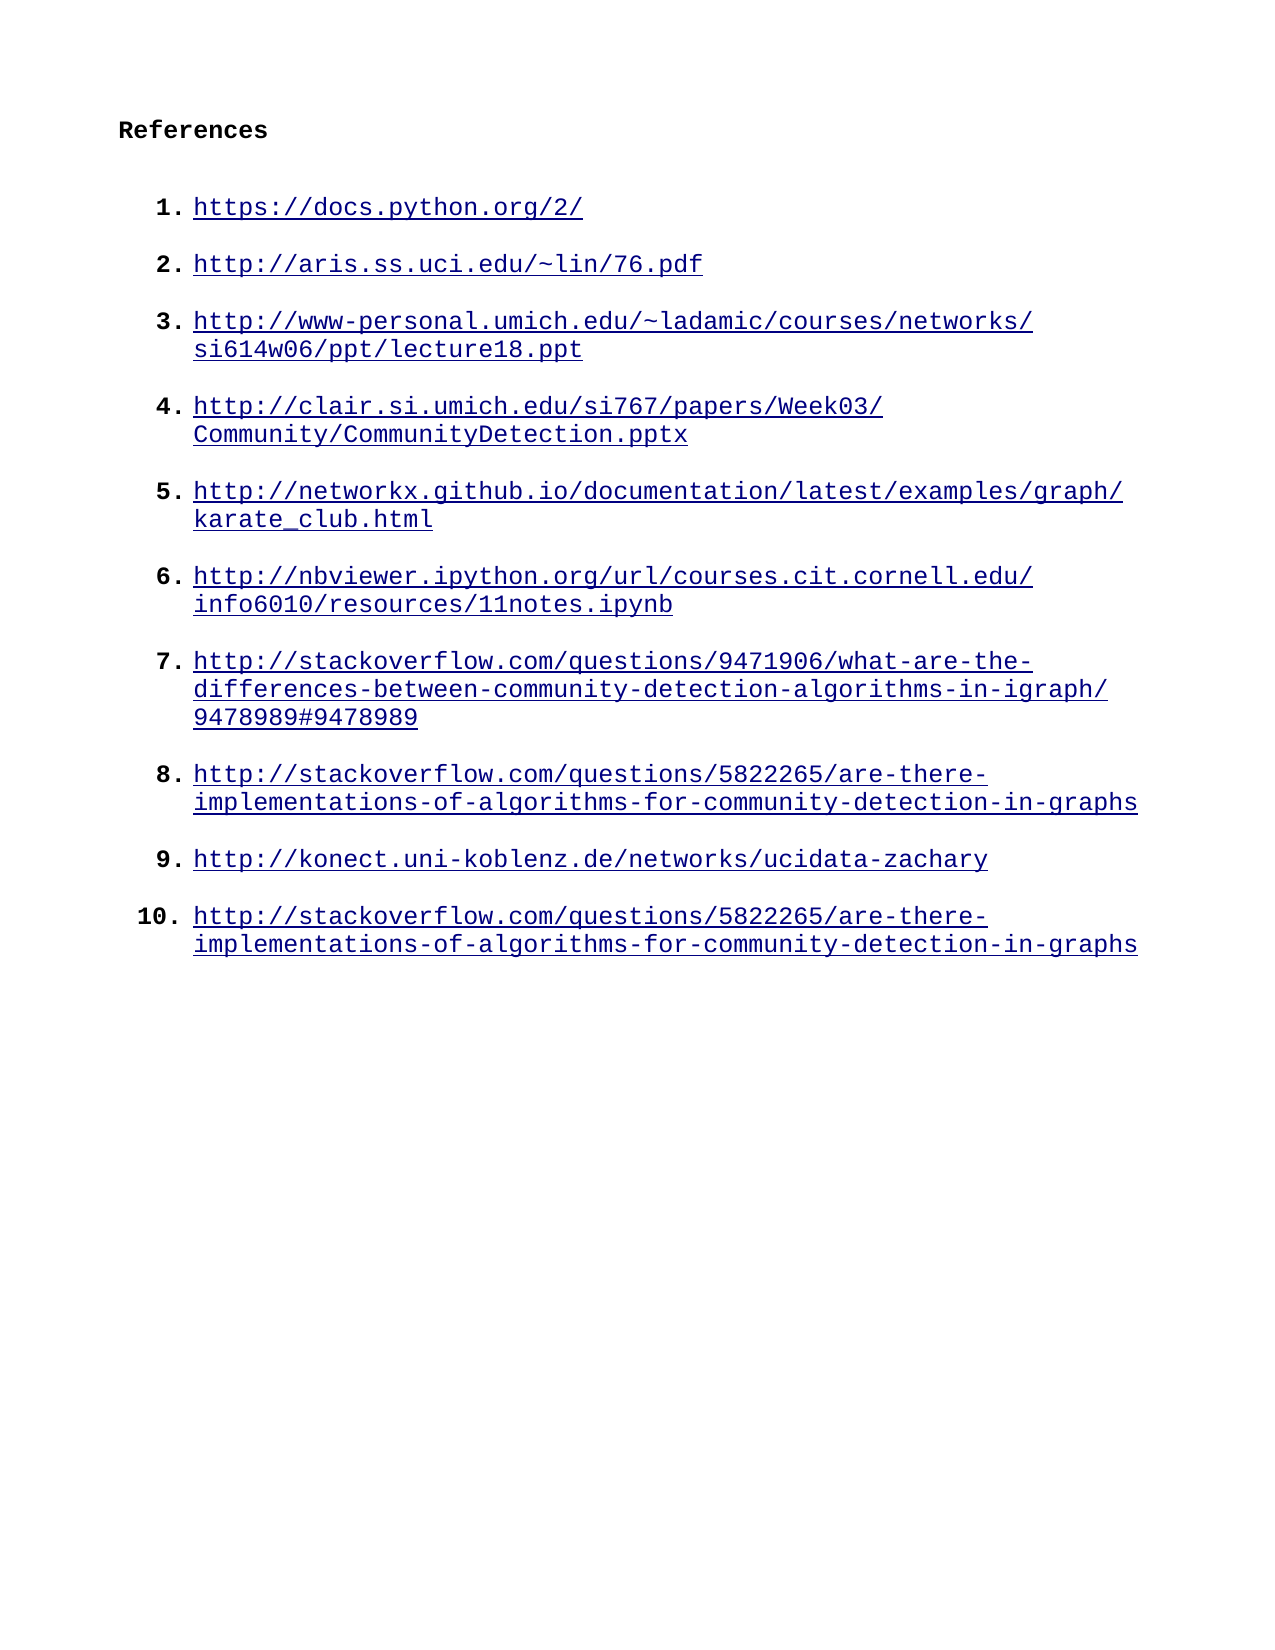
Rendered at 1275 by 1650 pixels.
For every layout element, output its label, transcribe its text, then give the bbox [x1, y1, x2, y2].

list http://konect.uni-koblenz.de/networks/ucidata-zachary [156, 847, 1157, 875]
list http://clair.si.umich.edu/si767/papers/Week03/ Community/CommunityDetection.pptx [156, 393, 1157, 450]
list https://docs.python.org/2/ [156, 195, 1157, 223]
list http://www-personal.umich.edu/~ladamic/courses/networks/si614w06/ppt/lecture18.ppt [156, 308, 1157, 365]
text References [118, 118, 1157, 146]
list http://nbviewer.ipython.org/url/courses.cit.cornell.edu/info6010/resources/11notes.ipynb [156, 563, 1157, 620]
list http://stackoverflow.com/questions/5822265/are-there-implementations-of-algorithms-for-community-detection-in-graphs [156, 762, 1157, 818]
list http://aris.ss.uci.edu/~lin/76.pdf [156, 252, 1157, 280]
list http://stackoverflow.com/questions/9471906/what-are-the-differences-between-community-detection-algorithms-in-igraph/9478989#9478989 [156, 648, 1157, 733]
list http://stackoverflow.com/questions/5822265/are-there-implementations-of-algorithms-for-community-detection-in-graphs [137, 903, 1157, 960]
list http://networkx.github.io/documentation/latest/examples/graph/karate_club.html [156, 478, 1157, 535]
